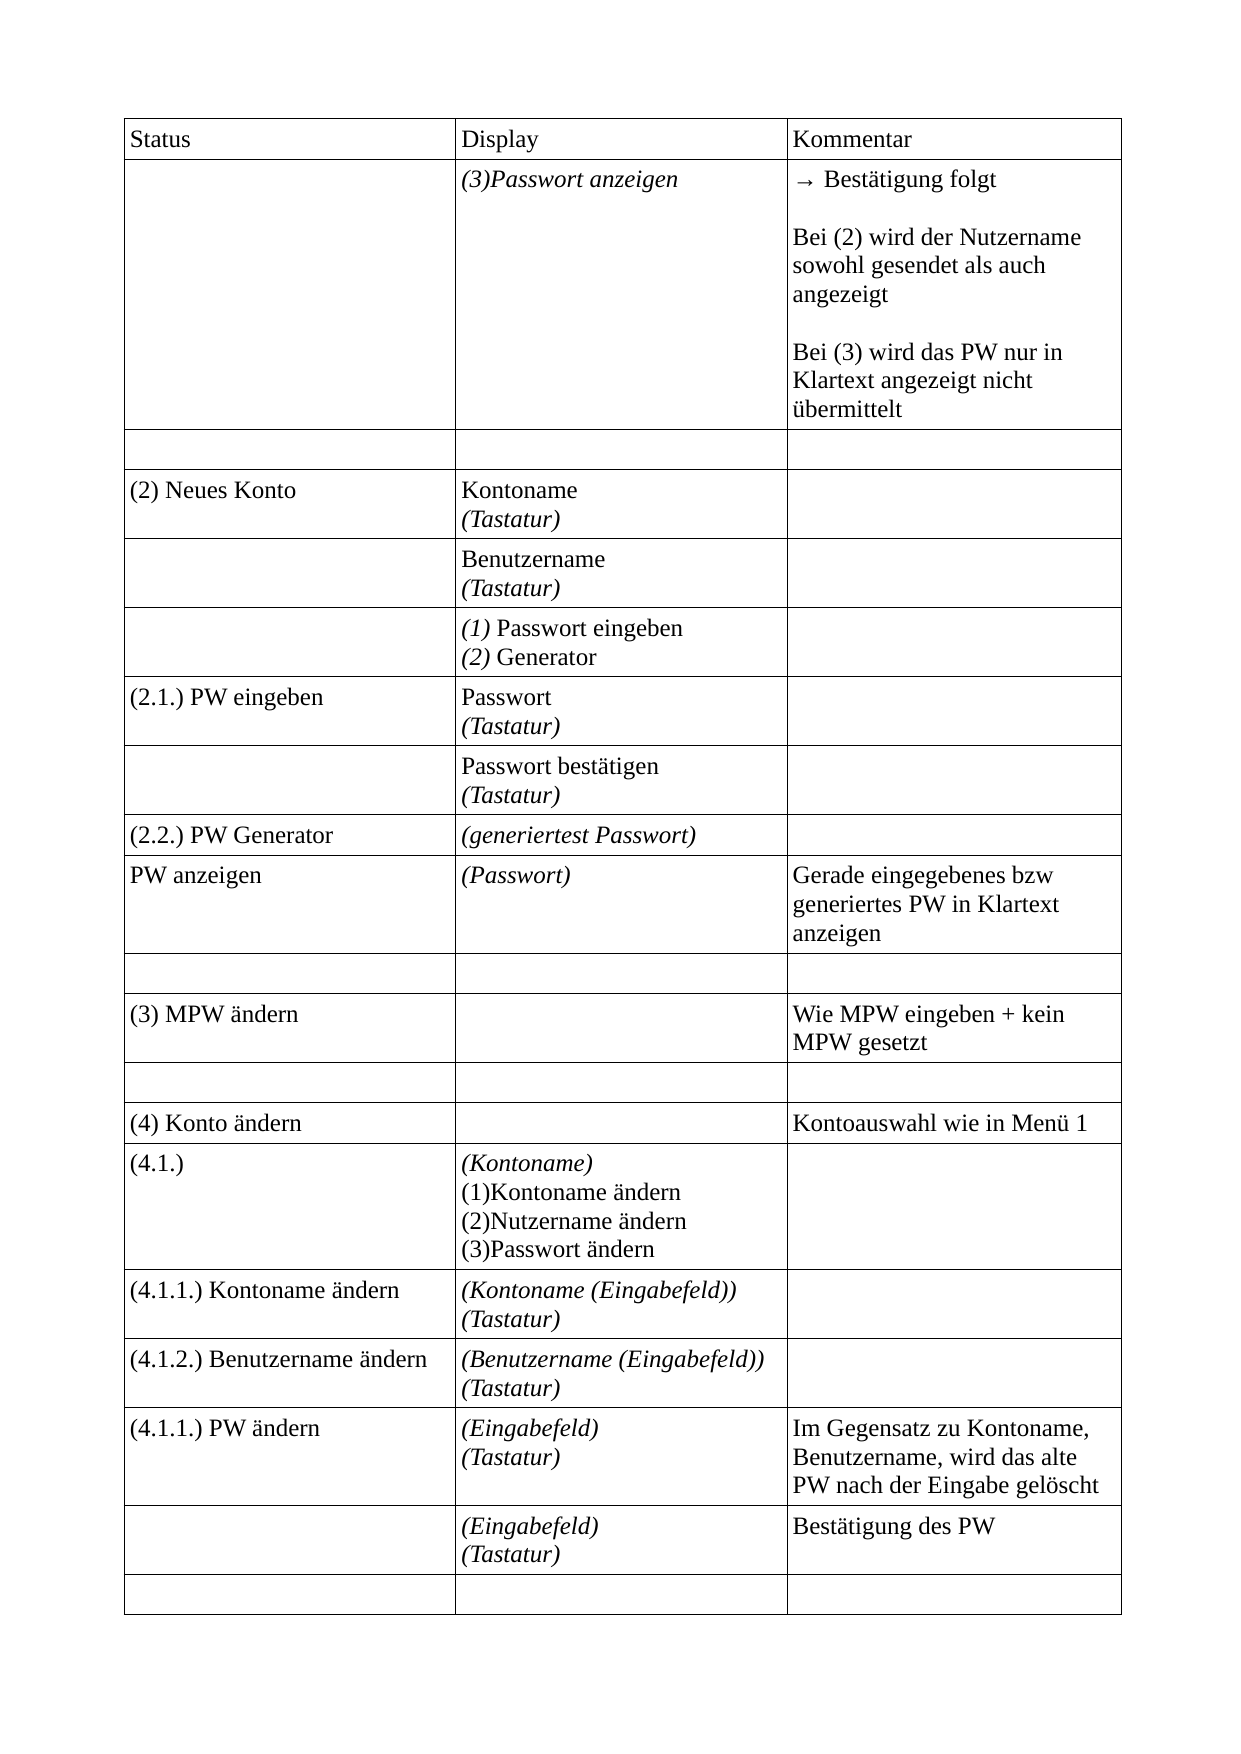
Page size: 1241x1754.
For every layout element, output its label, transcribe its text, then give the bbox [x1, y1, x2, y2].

table_cell [125, 1063, 455, 1102]
table_cell [788, 539, 1121, 607]
table_cell [788, 1270, 1121, 1338]
table_cell [456, 1063, 787, 1102]
table_cell Wie MPW eingeben + kein MPW gesetzt [788, 994, 1121, 1062]
table_cell [788, 746, 1121, 814]
table_cell [456, 954, 787, 993]
table_cell Gerade eingegebenes bzw generiertes PW in Klartext anzeigen [788, 856, 1121, 952]
table_cell → Bestätigung folgt Bei (2) wird der Nutzername sowohl gesendet als auch angezeigt Bei (3) wird das PW nur in Klartext angezeigt nicht übermittelt [788, 160, 1121, 429]
table_cell (2) Neues Konto [125, 470, 455, 538]
table_cell (4.1.2.) Benutzername ändern [125, 1339, 455, 1407]
table_header Display [456, 119, 787, 158]
table_cell Benutzername (Tastatur) [456, 539, 787, 607]
table_cell [788, 954, 1121, 993]
table_cell (4.1.1.) PW ändern [125, 1408, 455, 1505]
table_cell [788, 608, 1121, 676]
table_cell (Passwort) [456, 856, 787, 952]
table_cell [125, 430, 455, 469]
table_cell PW anzeigen [125, 856, 455, 952]
table_cell (Benutzername (Eingabefeld)) (Tastatur) [456, 1339, 787, 1407]
table_cell (generiertest Passwort) [456, 815, 787, 855]
table_cell (2.1.) PW eingeben [125, 677, 455, 745]
table_cell [125, 1575, 455, 1614]
table_cell Passwort bestätigen (Tastatur) [456, 746, 787, 814]
table_cell [456, 430, 787, 469]
table_cell (2.2.) PW Generator [125, 815, 455, 855]
table_cell (Eingabefeld) (Tastatur) [456, 1506, 787, 1574]
table_cell [125, 539, 455, 607]
table_cell Kontoauswahl wie in Menü 1 [788, 1103, 1121, 1142]
table_header Status [125, 119, 455, 158]
table_cell [788, 677, 1121, 745]
table_cell Bestätigung des PW [788, 1506, 1121, 1574]
table_cell (1) Passwort eingeben (2) Generator [456, 608, 787, 676]
table_cell [788, 430, 1121, 469]
table_cell [788, 1339, 1121, 1407]
table_cell (3) MPW ändern [125, 994, 455, 1062]
table_cell (4) Konto ändern [125, 1103, 455, 1142]
table_cell [788, 470, 1121, 538]
table_cell Im Gegensatz zu Kontoname, Benutzername, wird das alte PW nach der Eingabe gelöscht [788, 1408, 1121, 1505]
table_cell (Eingabefeld) (Tastatur) [456, 1408, 787, 1505]
table_cell [788, 1144, 1121, 1269]
table_cell [456, 1575, 787, 1614]
table_cell [125, 608, 455, 676]
table_cell Passwort (Tastatur) [456, 677, 787, 745]
table_cell [125, 746, 455, 814]
table_cell [125, 1506, 455, 1574]
table_cell [788, 1575, 1121, 1614]
table_cell (Kontoname (Eingabefeld)) (Tastatur) [456, 1270, 787, 1338]
table_cell (Kontoname) (1)Kontoname ändern (2)Nutzername ändern (3)Passwort ändern [456, 1144, 787, 1269]
table_header Kommentar [788, 119, 1121, 158]
table_cell (4.1.) [125, 1144, 455, 1269]
table_cell [125, 954, 455, 993]
table_cell [788, 1063, 1121, 1102]
table_cell [788, 815, 1121, 855]
table_cell (3)Passwort anzeigen [456, 160, 787, 429]
table_cell [456, 994, 787, 1062]
table_cell [456, 1103, 787, 1142]
table_cell Kontoname (Tastatur) [456, 470, 787, 538]
table_cell (4.1.1.) Kontoname ändern [125, 1270, 455, 1338]
table_cell [125, 160, 455, 429]
